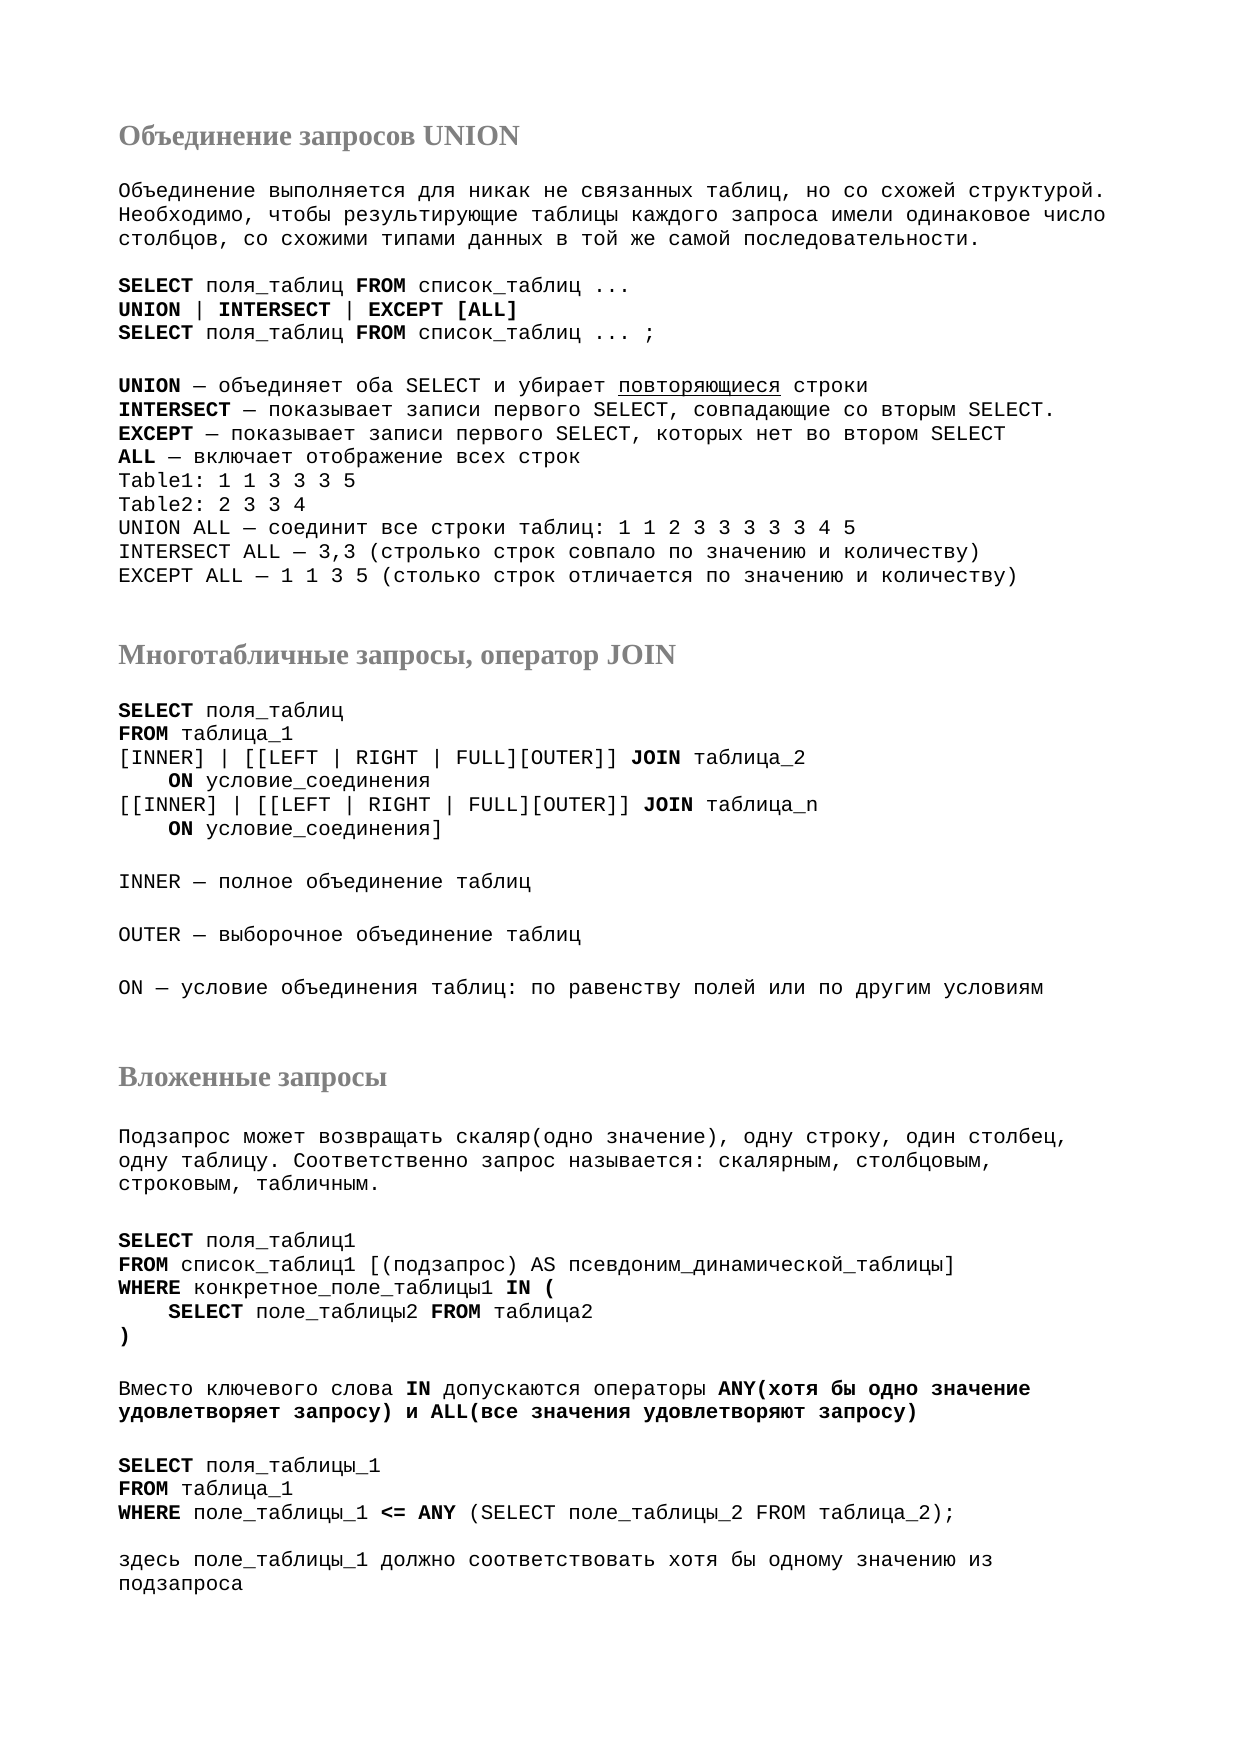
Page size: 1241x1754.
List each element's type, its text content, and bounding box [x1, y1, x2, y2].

text Объединение выполняется для никак не связанных таблиц, но со схожей структурой. [118, 180, 1122, 204]
text WHERE конкретное_поле_таблицы1 IN ( [118, 1277, 1122, 1301]
text SELECT поля_таблиц FROM список_таблиц ... [118, 275, 1122, 299]
text ON условие_соединения] [118, 818, 1122, 841]
text SELECT поле_таблицы2 FROM таблица2 [118, 1301, 1122, 1325]
text FROM таблица_1 [118, 1478, 1122, 1502]
text EXCEPT — показывает записи первого SELECT, которых нет во втором SELECT [118, 423, 1122, 446]
text INTERSECT — показывает записи первого SELECT, совпадающие со вторым SELECT. [118, 399, 1122, 423]
text SELECT поля_таблицы_1 [118, 1454, 1122, 1478]
text SELECT поля_таблиц1 [118, 1230, 1122, 1254]
text Подзапрос может возвращать скаляр(одно значение), одну строку, один столбец, одну таблицу. Соответственно запрос называется: скалярным, столбцовым, строковым, табличным. [118, 1126, 1122, 1197]
text SELECT поля_таблиц [118, 699, 1122, 723]
text ON условие_соединения [118, 771, 1122, 794]
text UNION — объединяет оба SELECT и убирает повторяющиеся строки [118, 375, 1122, 399]
text INNER — полное объединение таблиц [118, 871, 1122, 894]
text UNION | INTERSECT | EXCEPT [ALL] [118, 299, 1122, 322]
text SELECT поля_таблиц FROM список_таблиц ... ; [118, 322, 1122, 346]
text Table2: 2 3 3 4 [118, 494, 1122, 517]
text OUTER — выборочное объединение таблиц [118, 924, 1122, 948]
text EXCEPT ALL — 1 1 3 5 (столько строк отличается по значению и количеству) [118, 564, 1122, 588]
text Многотабличные запросы, оператор JOIN [118, 637, 1122, 671]
text здесь поле_таблицы_1 должно соответствовать хотя бы одному значению из подзапроса [118, 1549, 1122, 1596]
text Вместо ключевого слова IN допускаются операторы ANY(хотя бы одно значение удовлетворяет запросу) и ALL(все значения удовлетворяют запросу) [118, 1378, 1122, 1425]
text Объединение запросов UNION [118, 118, 1122, 152]
text INTERSECT ALL — 3,3 (стролько строк совпало по значению и количеству) [118, 541, 1122, 564]
text ) [118, 1325, 1122, 1348]
text [INNER] | [[LEFT | RIGHT | FULL][OUTER]] JOIN таблица_2 [118, 747, 1122, 771]
text FROM список_таблиц1 [(подзапрос) AS псевдоним_динамической_таблицы] [118, 1254, 1122, 1277]
text WHERE поле_таблицы_1 <= ANY (SELECT поле_таблицы_2 FROM таблица_2); [118, 1502, 1122, 1526]
text UNION ALL — соединит все строки таблиц: 1 1 2 3 3 3 3 3 4 5 [118, 517, 1122, 541]
text Table1: 1 1 3 3 3 5 [118, 470, 1122, 494]
text [[INNER] | [[LEFT | RIGHT | FULL][OUTER]] JOIN таблица_n [118, 794, 1122, 818]
text ALL — включает отображение всех строк [118, 446, 1122, 470]
text Необходимо, чтобы результирующие таблицы каждого запроса имели одинаковое число столбцов, со схожими типами данных в той же самой последовательности. [118, 204, 1122, 251]
text FROM таблица_1 [118, 723, 1122, 747]
text Вложенные запросы [118, 1059, 1122, 1093]
text ON — условие объединения таблиц: по равенству полей или по другим условиям [118, 977, 1122, 1001]
